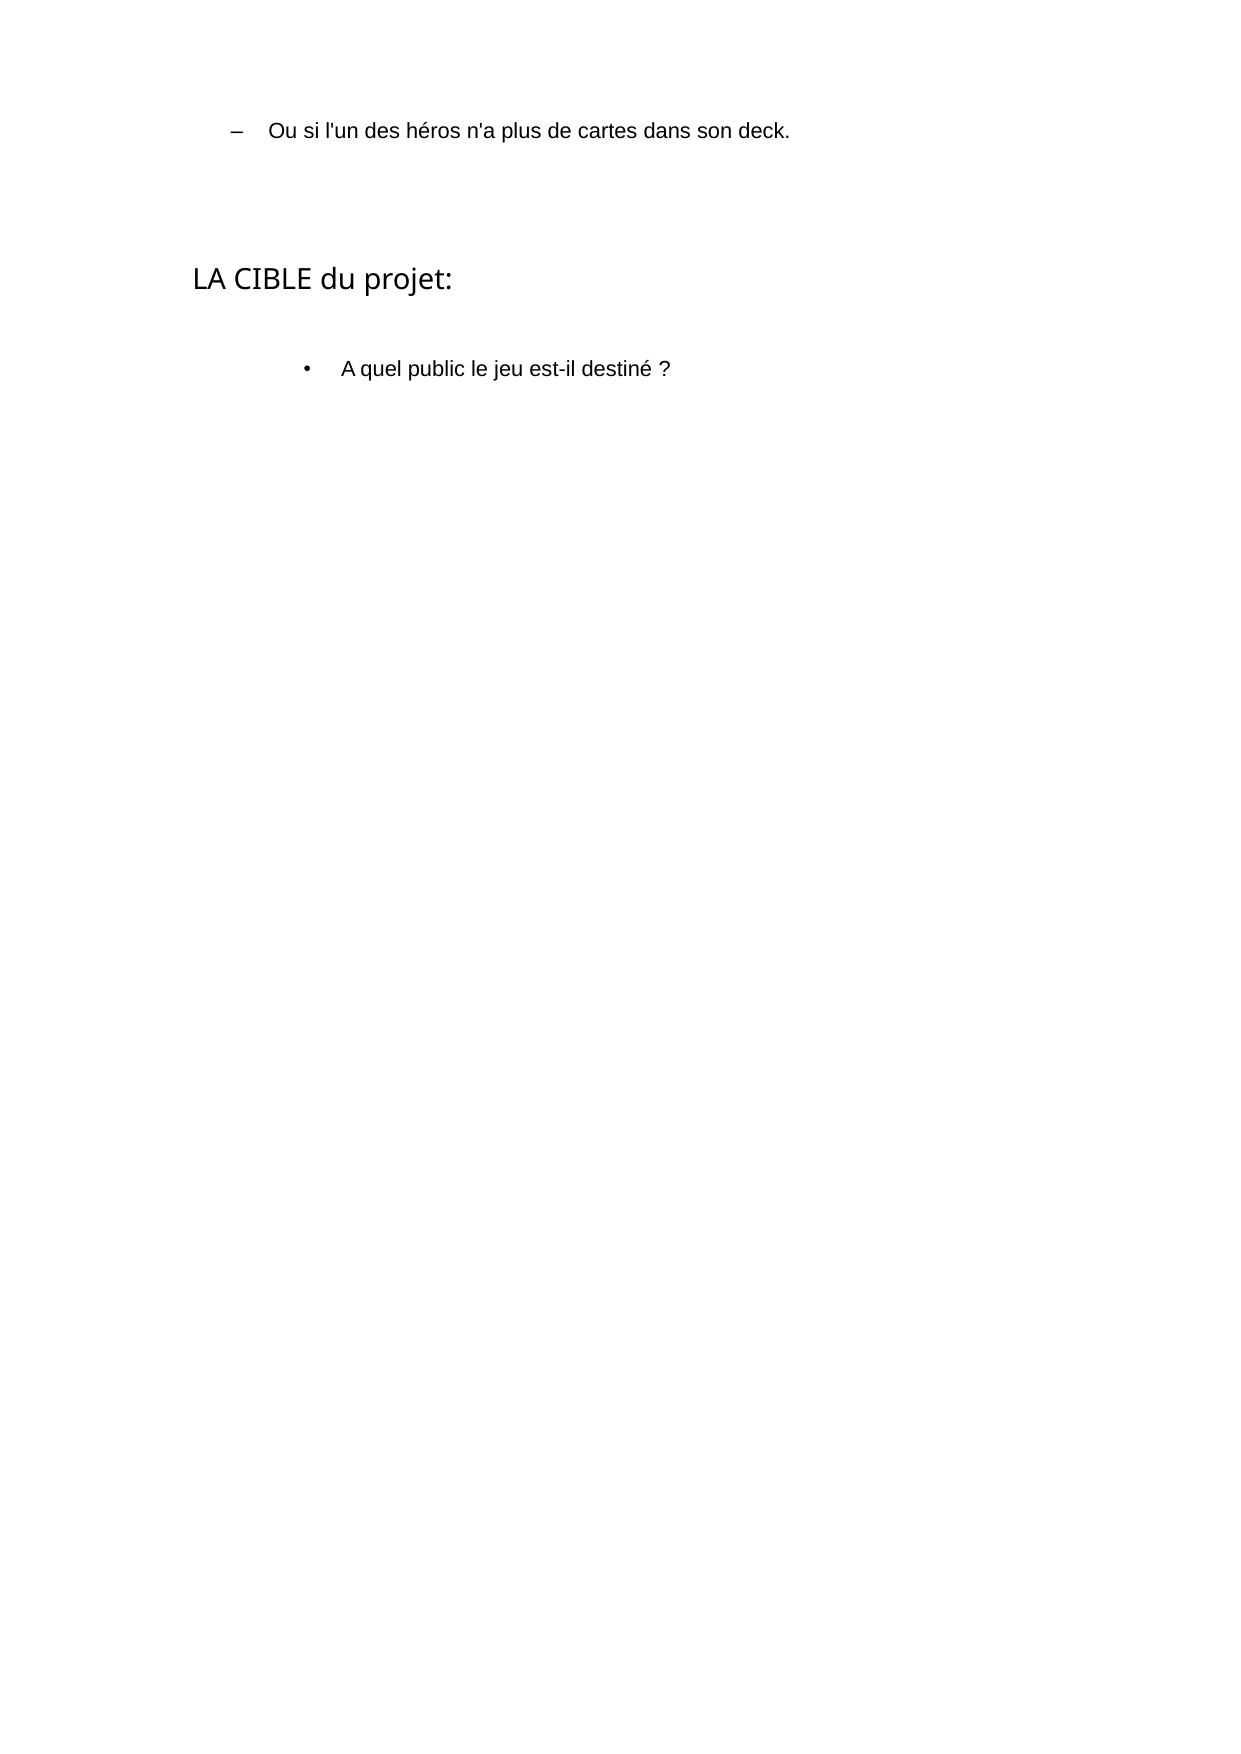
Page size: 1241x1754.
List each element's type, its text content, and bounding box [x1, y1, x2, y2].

list Ou si l'un des héros n'a plus de cartes dans son deck. [231, 118, 1125, 143]
list A quel public le jeu est-il destiné ? [303, 356, 1125, 381]
text LA CIBLE du projet: [118, 258, 1125, 298]
